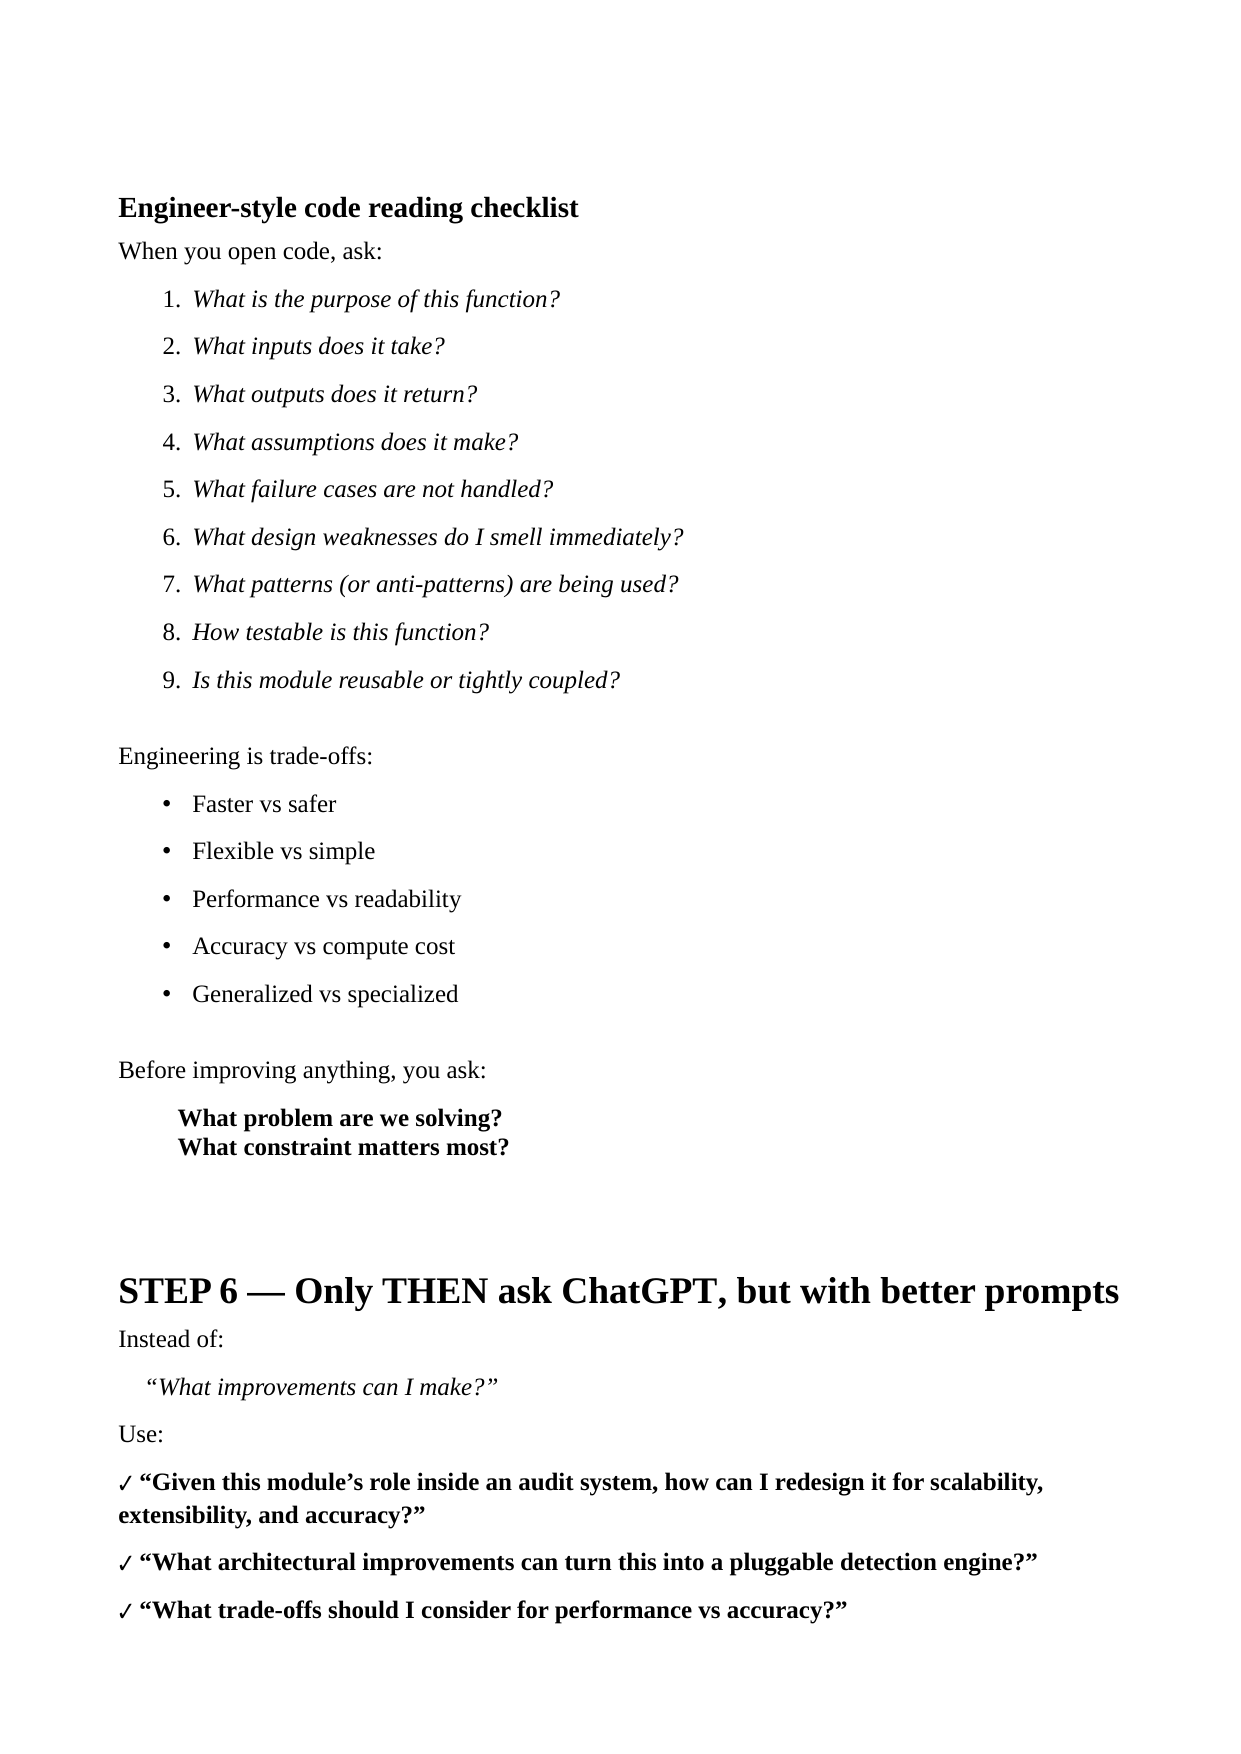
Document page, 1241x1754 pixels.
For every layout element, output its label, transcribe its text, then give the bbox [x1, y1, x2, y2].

text When you open code, ask: [118, 236, 1122, 265]
text Instead of: [118, 1324, 1122, 1353]
list Generalized vs specialized [162, 979, 1122, 1008]
list What patterns (or anti-patterns) are being used? [162, 569, 1122, 598]
text What problem are we solving? What constraint matters most? [177, 1103, 1063, 1161]
list What failure cases are not handled? [162, 474, 1122, 503]
list Accuracy vs compute cost [162, 931, 1122, 960]
text Use: [118, 1419, 1122, 1448]
list What is the purpose of this function? [162, 284, 1122, 313]
list What inputs does it take? [162, 331, 1122, 360]
subtitle Engineer-style code reading checklist [118, 190, 1122, 224]
subtitle STEP 6 — Only THEN ask ChatGPT, but with better prompts [118, 1268, 1122, 1311]
text ✔ “What trade-offs should I consider for performance vs accuracy?” [118, 1595, 1122, 1624]
list How testable is this function? [162, 617, 1122, 646]
text ✔ “Given this module’s role inside an audit system, how can I redesign it for scalability, extensibility, and accuracy?” [118, 1467, 1122, 1528]
list What design weaknesses do I smell immediately? [162, 522, 1122, 551]
text Engineering is trade-offs: [118, 741, 1122, 770]
text Before improving anything, you ask: [118, 1055, 1122, 1084]
list Performance vs readability [162, 884, 1122, 913]
text ✔ “What architectural improvements can turn this into a pluggable detection engine?” [118, 1547, 1122, 1576]
list What outputs does it return? [162, 379, 1122, 408]
list Is this module reusable or tightly coupled? [162, 665, 1122, 693]
list Faster vs safer [162, 789, 1122, 817]
text ❌ “What improvements can I make?” [118, 1372, 1122, 1400]
list What assumptions does it make? [162, 427, 1122, 455]
list Flexible vs simple [162, 836, 1122, 865]
